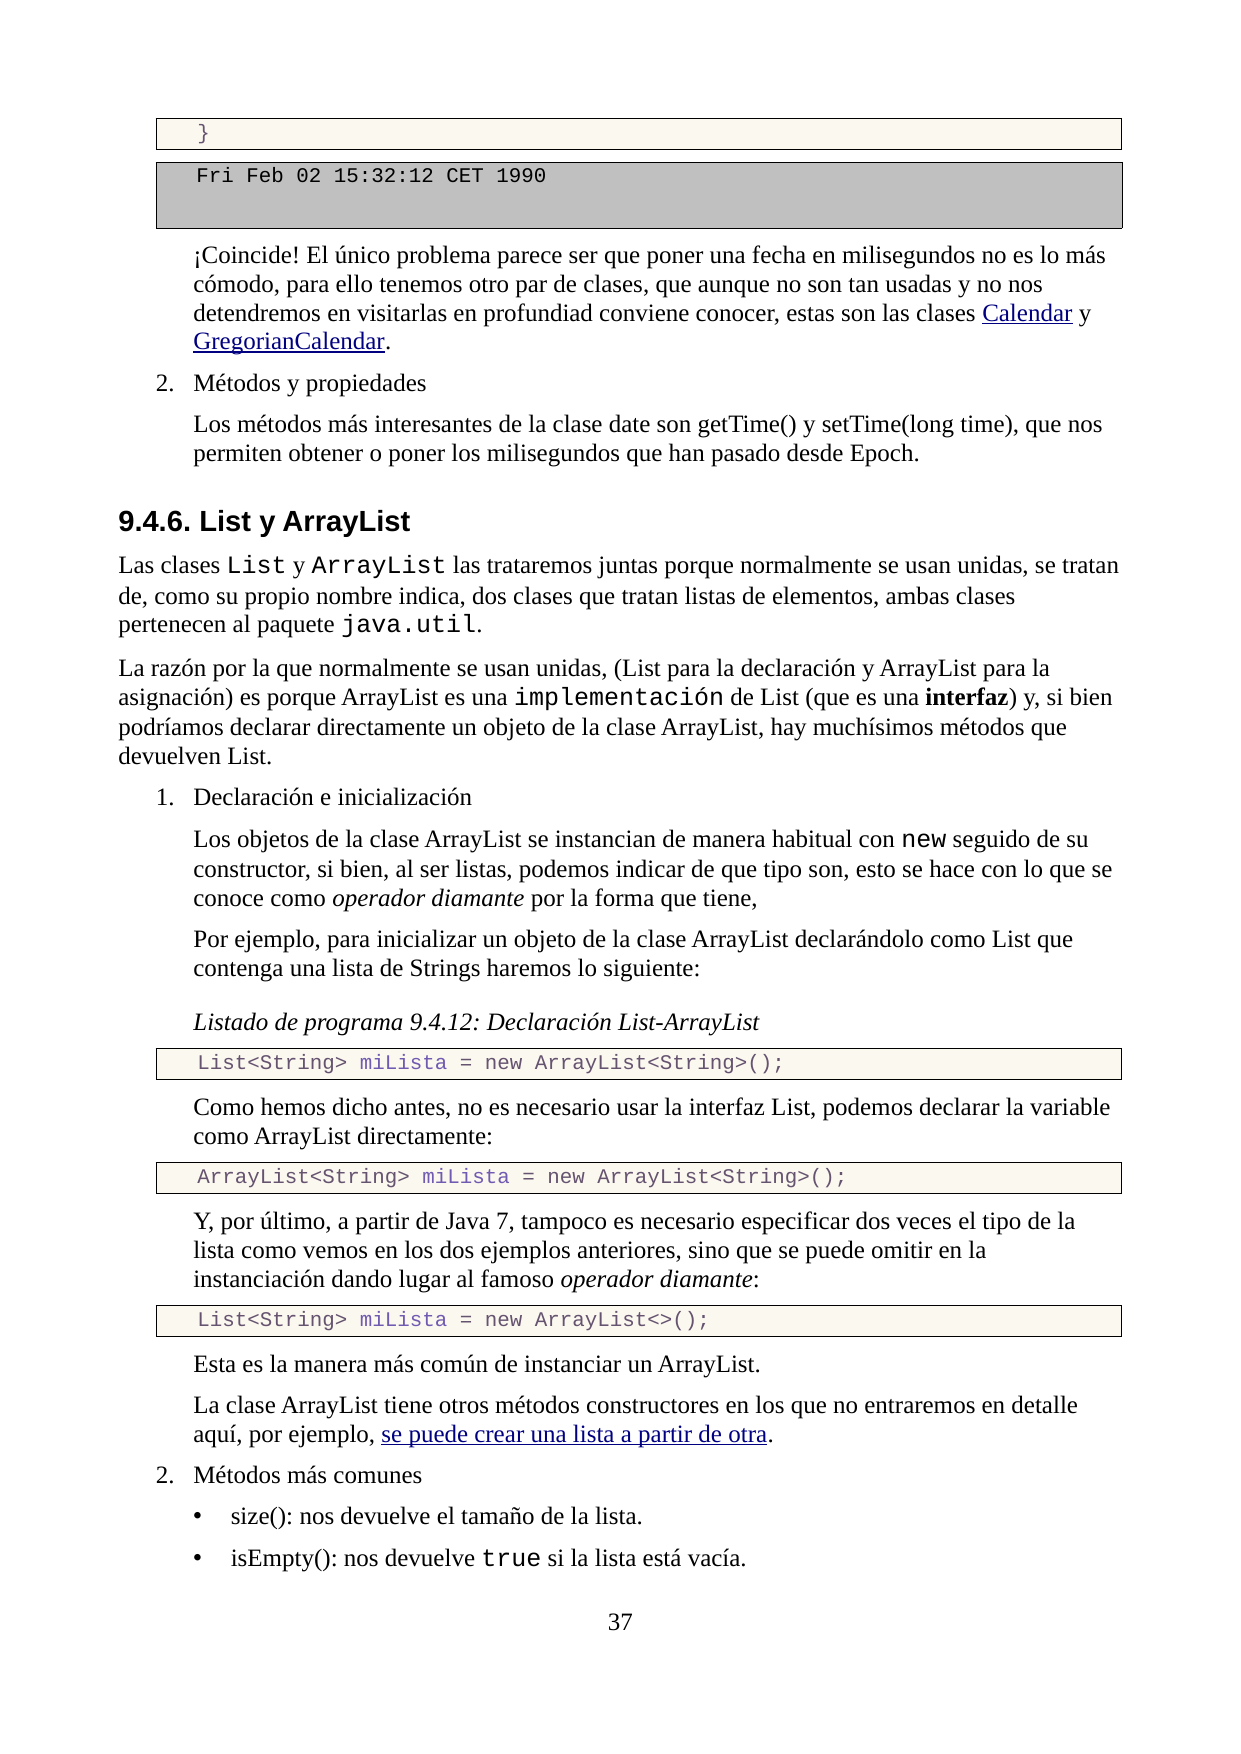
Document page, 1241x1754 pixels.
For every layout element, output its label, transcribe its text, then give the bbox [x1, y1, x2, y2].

list Como hemos dicho antes, no es necesario usar la interfaz List, podemos declarar la variable como ArrayList directamente: [156, 1092, 1122, 1150]
list Métodos más comunes [156, 1460, 1122, 1489]
list La clase ArrayList tiene otros métodos constructores en los que no entraremos en detalle aquí, por ejemplo, se puede crear una lista a partir de otra. [156, 1390, 1122, 1448]
list Por ejemplo, para inicializar un objeto de la clase ArrayList declarándolo como List que contenga una lista de Strings haremos lo siguiente: [156, 924, 1122, 982]
list Y, por último, a partir de Java 7, tampoco es necesario especificar dos veces el tipo de la lista como vemos en los dos ejemplos anteriores, sino que se puede omitir en la instanciación dando lugar al famoso operador diamante: [156, 1206, 1122, 1292]
subtitle List y ArrayList [118, 504, 1122, 537]
list List<String> miLista = new ArrayList<String>(); [157, 1049, 1121, 1079]
list ArrayList<String> miLista = new ArrayList<String>(); [157, 1163, 1121, 1193]
list isEmpty(): nos devuelve true si la lista está vacía. [193, 1543, 1122, 1573]
list } [157, 119, 1121, 149]
list List<String> miLista = new ArrayList<>(); [157, 1306, 1121, 1336]
list size(): nos devuelve el tamaño de la lista. [193, 1501, 1122, 1530]
list Los objetos de la clase ArrayList se instancian de manera habitual con new seguido de su constructor, si bien, al ser listas, podemos indicar de que tipo son, esto se hace con lo que se conoce como operador diamante por la forma que tiene, [156, 824, 1122, 912]
list Listado de programa 9.4.12: Declaración List-ArrayList [156, 1007, 1122, 1036]
list Los métodos más interesantes de la clase date son getTime() y setTime(long time), que nos permiten obtener o poner los milisegundos que han pasado desde Epoch. [156, 409, 1122, 466]
list Declaración e inicialización [156, 782, 1122, 811]
list Fri Feb 02 15:32:12 CET 1990 [157, 163, 1122, 189]
list ¡Coincide! El único problema parece ser que poner una fecha en milisegundos no es lo más cómodo, para ello tenemos otro par de clases, que aunque no son tan usadas y no nos detendremos en visitarlas en profundiad conviene conocer, estas son las clases Calendar y GregorianCalendar. [156, 240, 1122, 355]
text Las clases List y ArrayList las trataremos juntas porque normalmente se usan unidas, se tratan de, como su propio nombre indica, dos clases que tratan listas de elementos, ambas clases pertenecen al paquete java.util. [118, 550, 1122, 640]
text La razón por la que normalmente se usan unidas, (List para la declaración y ArrayList para la asignación) es porque ArrayList es una implementación de List (que es una interfaz) y, si bien podríamos declarar directamente un objeto de la clase ArrayList, hay muchísimos métodos que devuelven List. [118, 653, 1122, 770]
list Esta es la manera más común de instanciar un ArrayList. [156, 1349, 1122, 1378]
list Métodos y propiedades [156, 368, 1122, 396]
